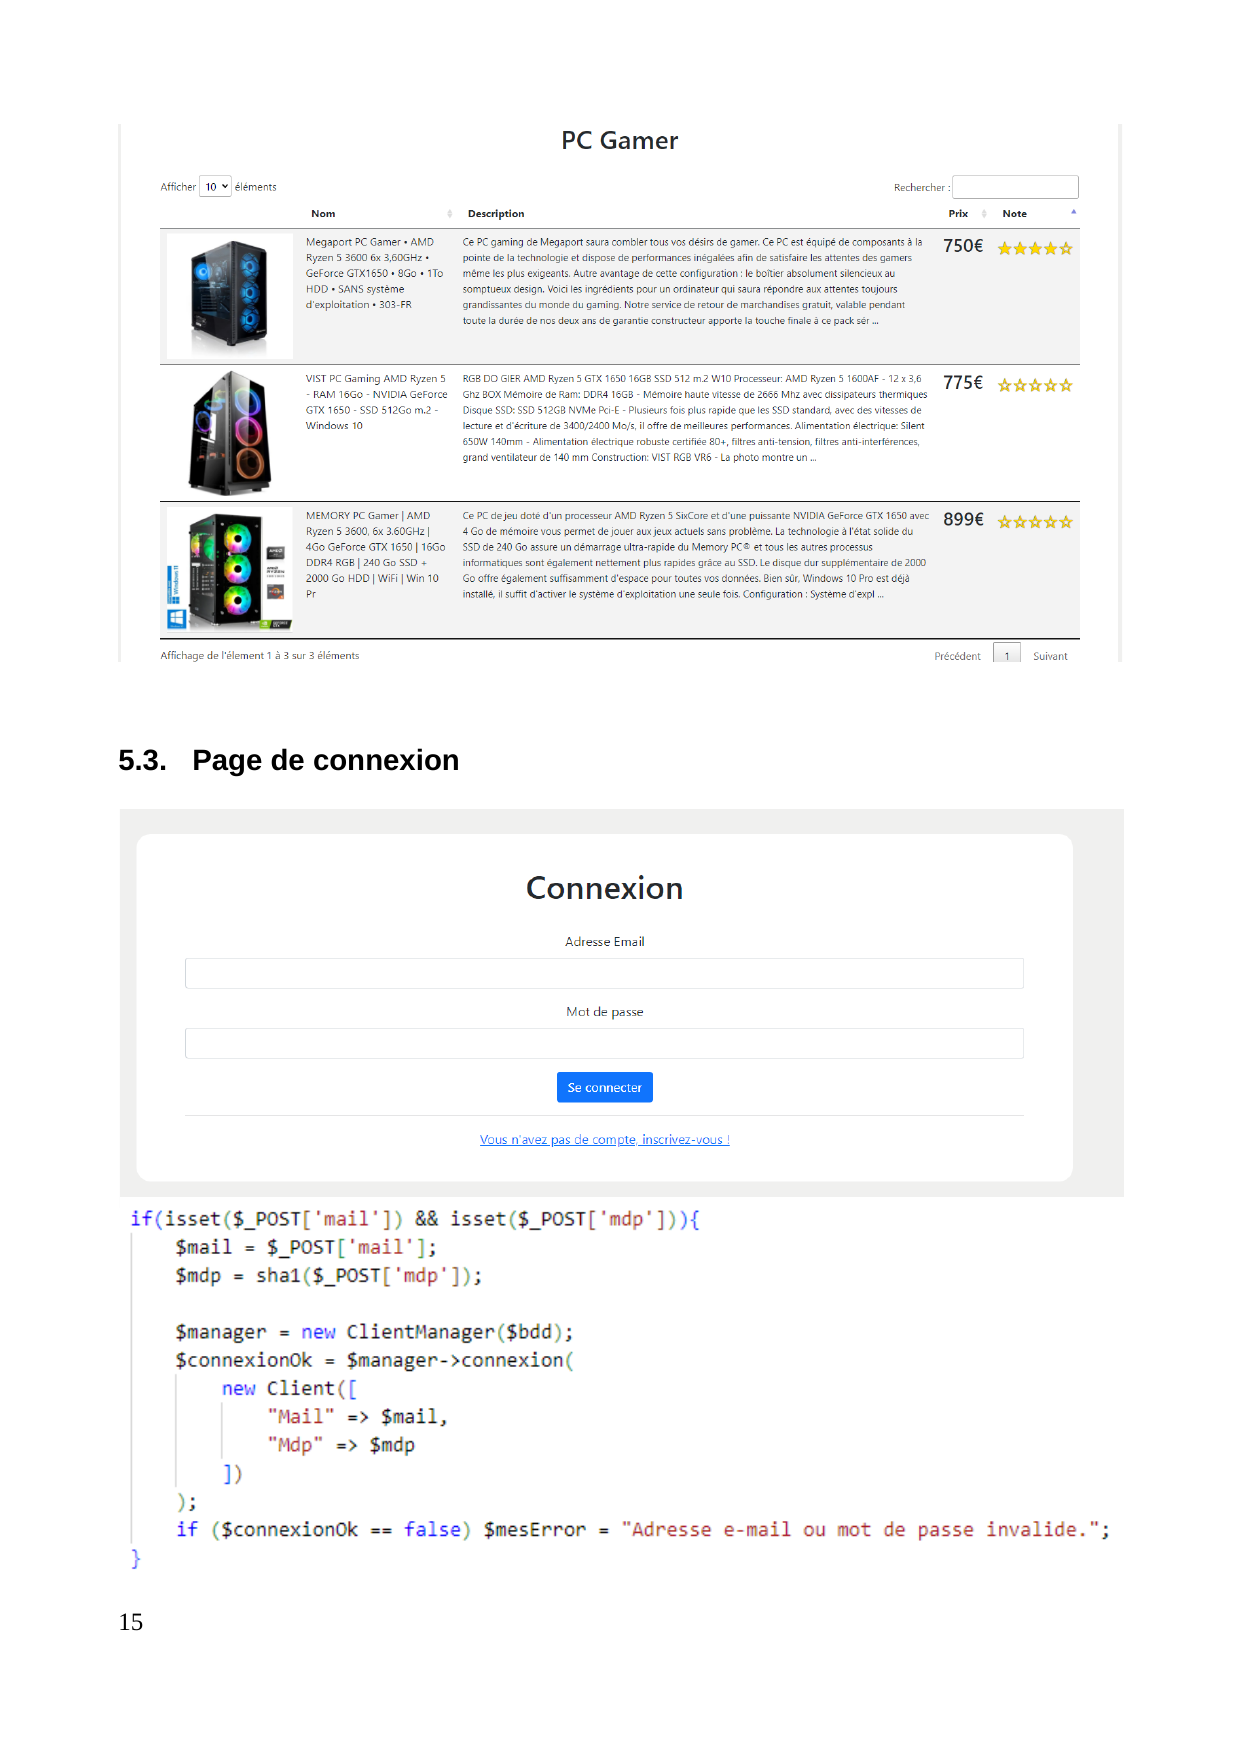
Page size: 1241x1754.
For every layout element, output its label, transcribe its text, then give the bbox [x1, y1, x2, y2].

subtitle Page de connexion [118, 743, 1122, 777]
picture [118, 124, 1123, 662]
picture [119, 809, 1124, 1575]
